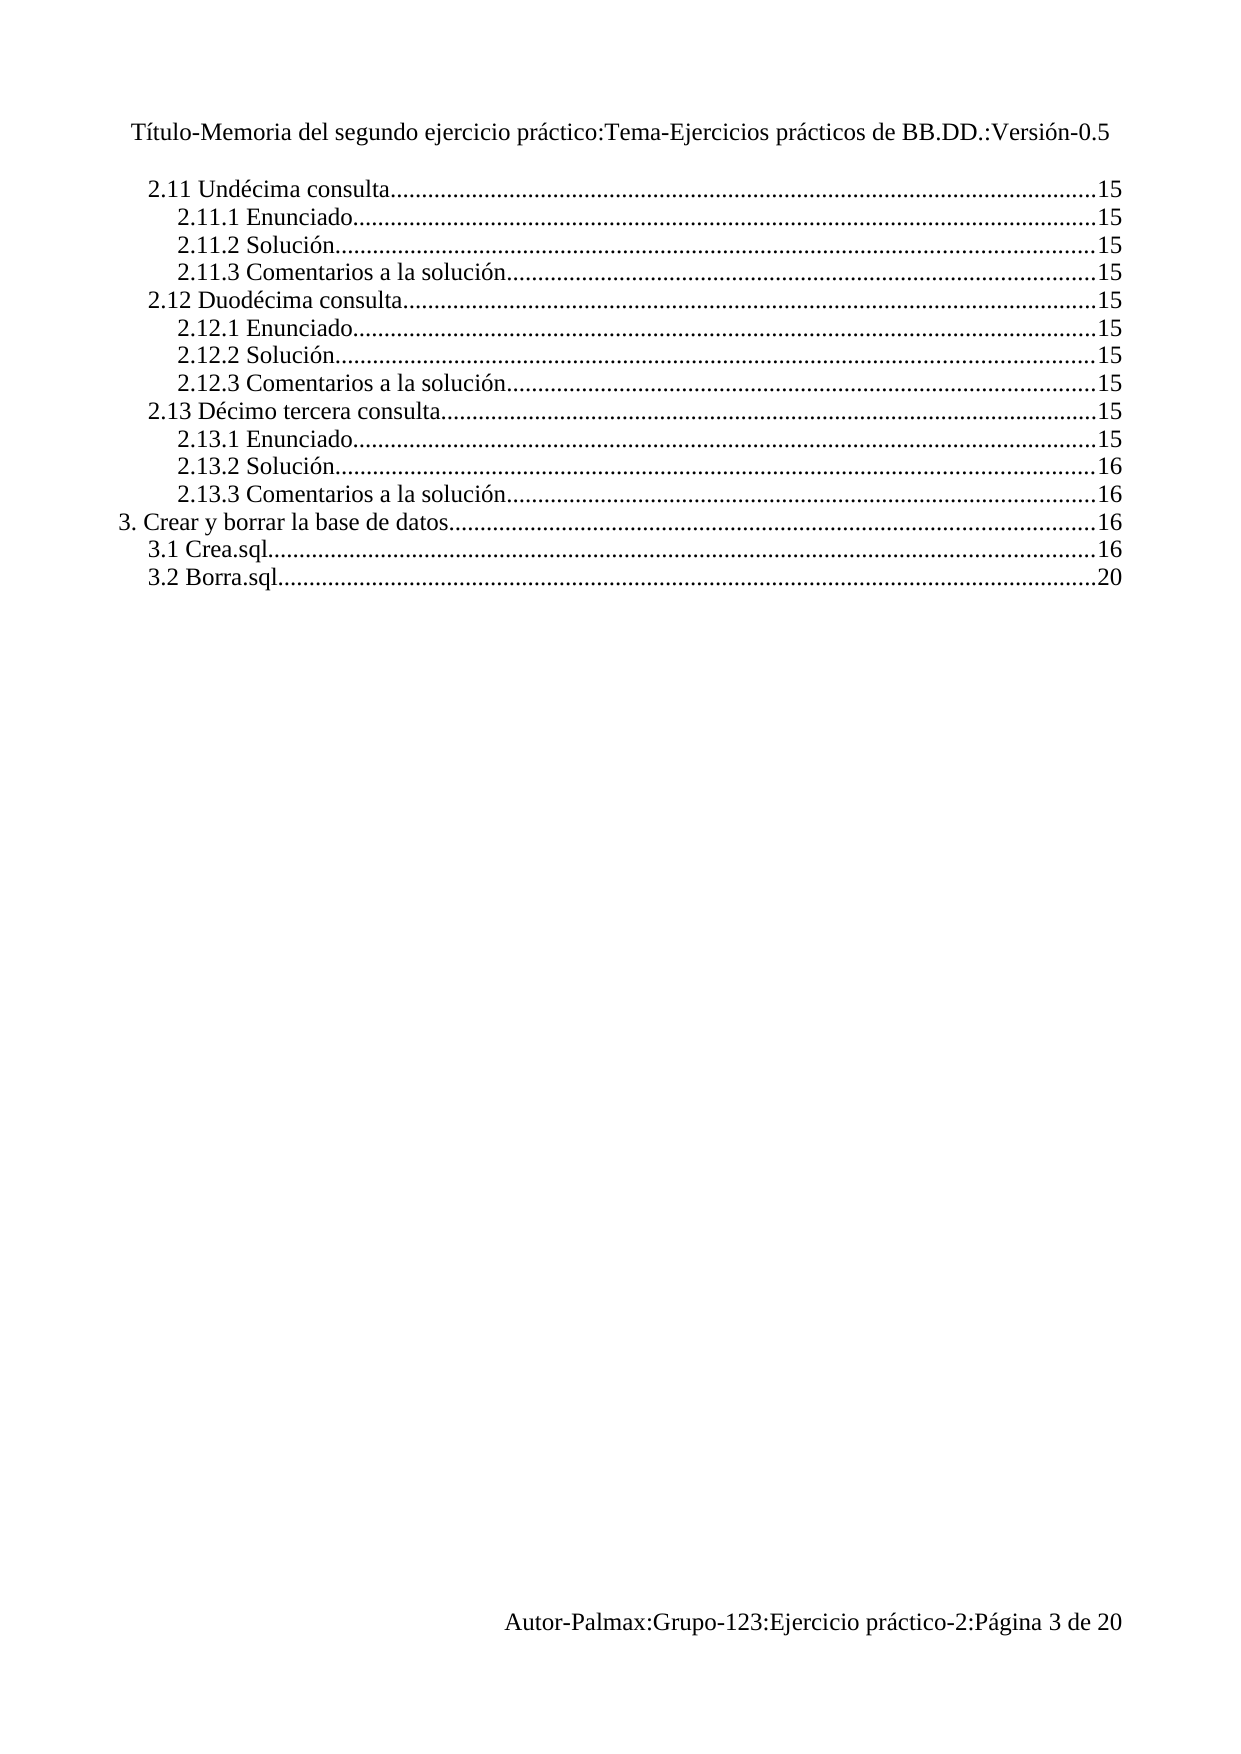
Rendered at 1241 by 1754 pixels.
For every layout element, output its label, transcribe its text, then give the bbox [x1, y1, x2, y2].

text 2.13.3 Comentarios a la solución 16 [177, 480, 1122, 508]
text 3. Crear y borrar la base de datos 16 [118, 508, 1122, 536]
text 2.12 Duodécima consulta 15 [148, 286, 1122, 314]
text 3.1 Crea.sql 16 [148, 536, 1122, 563]
text 2.11.2 Solución 15 [177, 231, 1122, 258]
text 2.12.3 Comentarios a la solución 15 [177, 369, 1122, 397]
text 2.12.2 Solución 15 [177, 342, 1122, 369]
text 2.11.1 Enunciado 15 [177, 203, 1122, 231]
text 2.13.2 Solución 16 [177, 452, 1122, 480]
text 2.11 Undécima consulta 15 [148, 175, 1122, 203]
text 2.13.1 Enunciado 15 [177, 425, 1122, 452]
text 2.12.1 Enunciado 15 [177, 314, 1122, 342]
text 2.11.3 Comentarios a la solución 15 [177, 258, 1122, 286]
text 2.13 Décimo tercera consulta 15 [148, 397, 1122, 425]
text 3.2 Borra.sql 20 [148, 563, 1122, 591]
